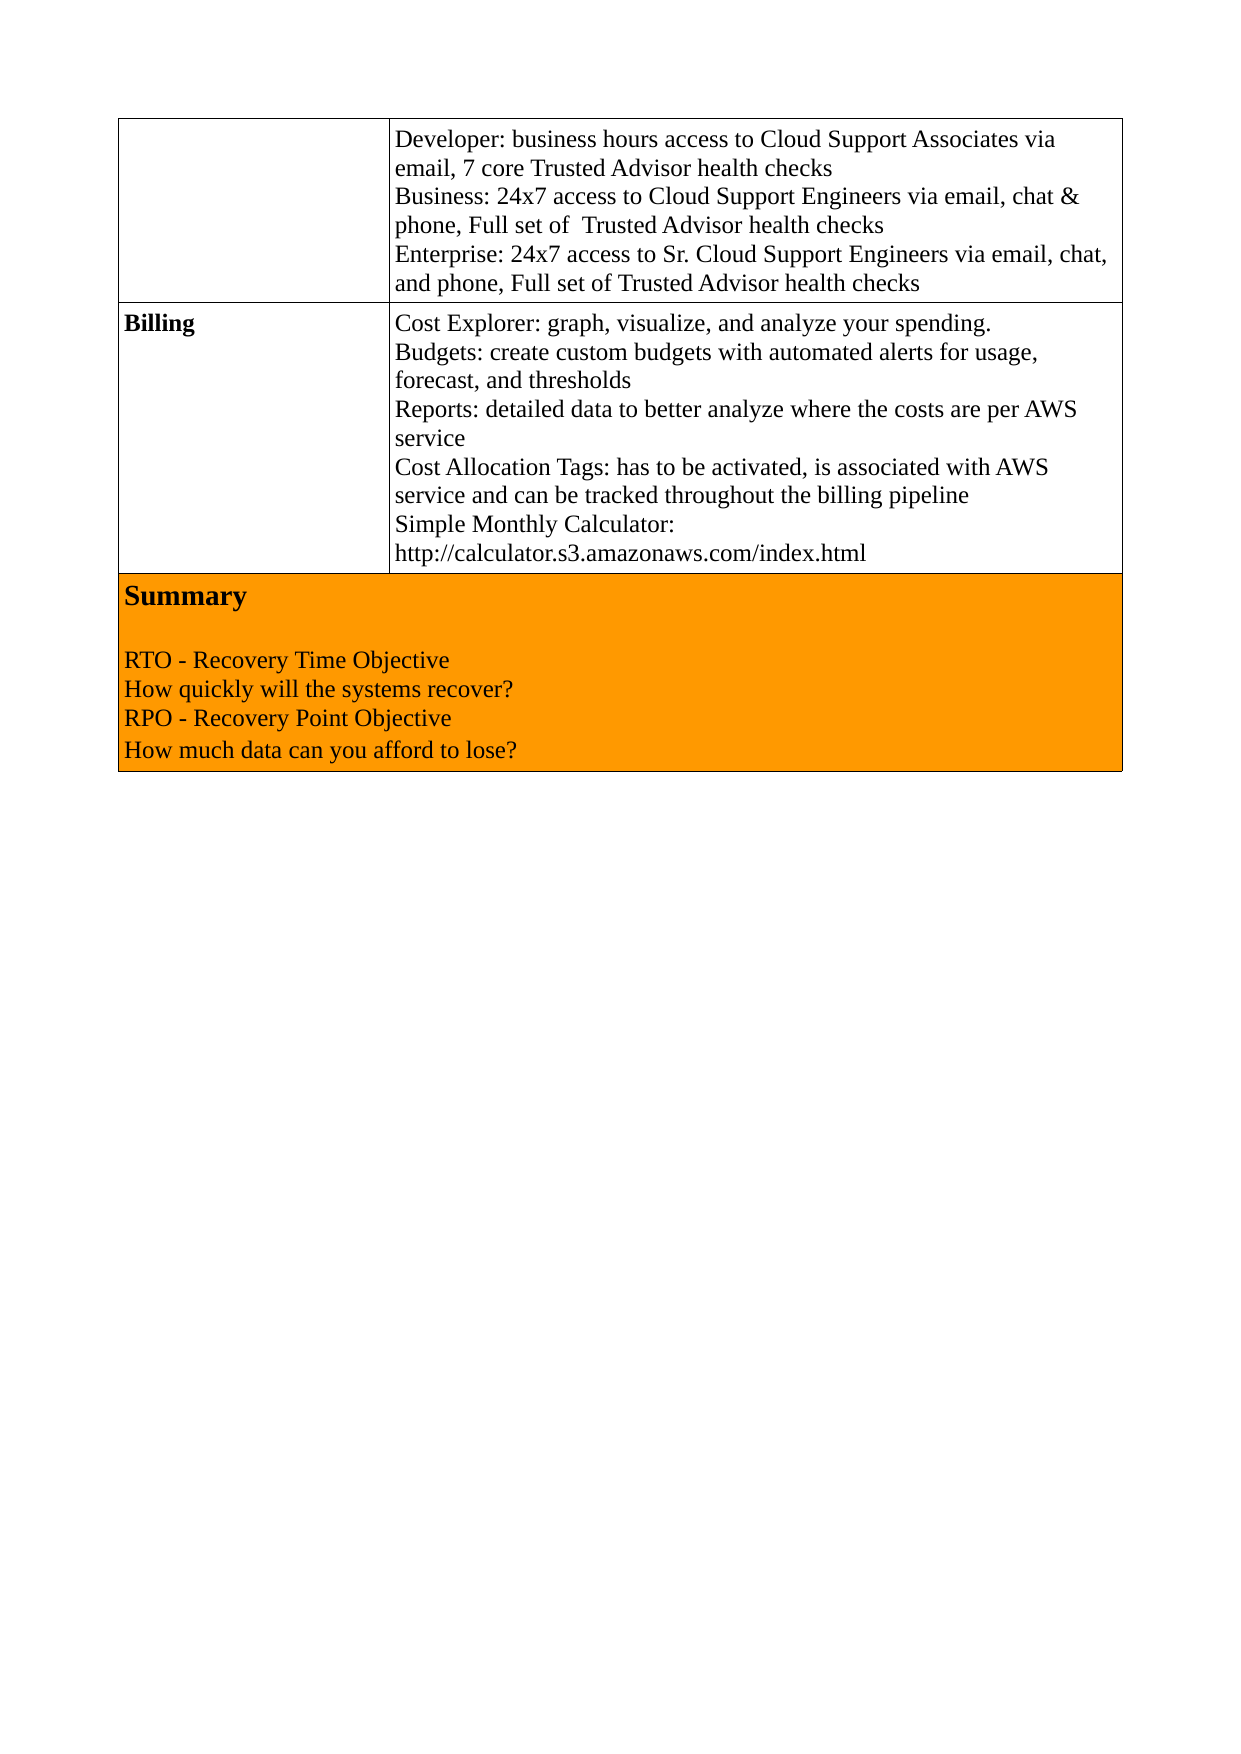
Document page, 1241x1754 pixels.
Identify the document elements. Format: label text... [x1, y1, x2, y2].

table_cell Summary RTO - Recovery Time Objective How quickly will the systems recover? RPO - Recovery Point Objective How much data can you afford to lose? [119, 574, 1122, 771]
table_cell [119, 119, 389, 302]
table_cell Developer: business hours access to Cloud Support Associates via email, 7 core Trusted Advisor health checks Business: 24x7 access to Cloud Support Engineers via email, chat & phone, Full set of Trusted Advisor health checks Enterprise: 24x7 access to Sr. Cloud Support Engineers via email, chat, and phone, Full set of Trusted Advisor health checks [390, 119, 1122, 302]
table_cell Cost Explorer: graph, visualize, and analyze your spending. Budgets: create custom budgets with automated alerts for usage, forecast, and thresholds Reports: detailed data to better analyze where the costs are per AWS service Cost Allocation Tags: has to be activated, is associated with AWS service and can be tracked throughout the billing pipeline Simple Monthly Calculator: http://calculator.s3.amazonaws.com/index.html [390, 303, 1122, 572]
table_cell Billing [119, 303, 389, 572]
